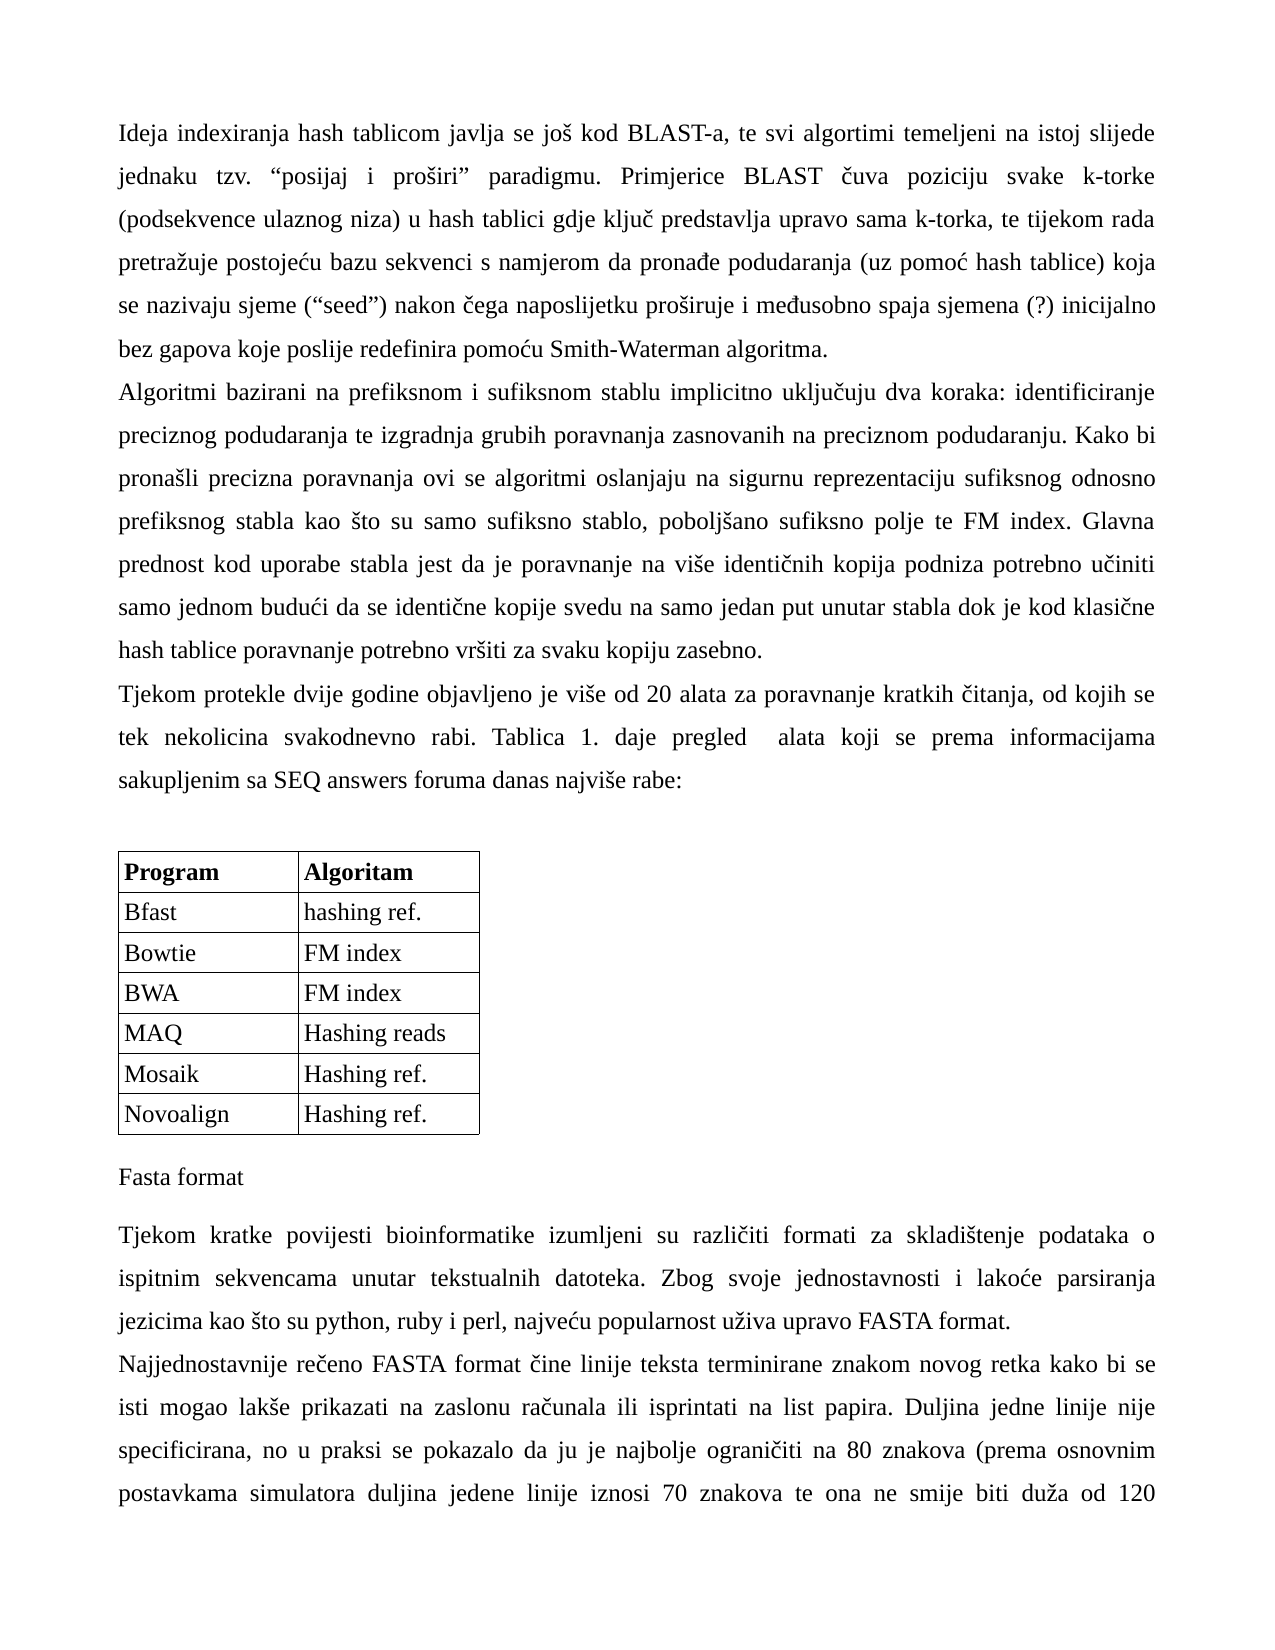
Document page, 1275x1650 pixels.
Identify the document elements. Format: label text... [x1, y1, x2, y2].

text Algoritmi bazirani na prefiksnom i sufiksnom stablu implicitno uključuju dva koraka: identificiranje preciznog podudaranja te izgradnja grubih poravnanja zasnovanih na preciznom podudaranju. Kako bi pronašli precizna poravnanja ovi se algoritmi oslanjaju na sigurnu reprezentaciju sufiksnog odnosno prefiksnog stabla kao što su samo sufiksno stablo, poboljšano sufiksno polje te FM index. Glavna prednost kod uporabe stabla jest da je poravnanje na više identičnih kopija podniza potrebno učiniti samo jednom budući da se identične kopije svedu na samo jedan put unutar stabla dok je kod klasične hash tablice poravnanje potrebno vršiti za svaku kopiju zasebno. [118, 377, 1157, 664]
table_cell Mosaik [119, 1054, 298, 1093]
table_header Program [119, 852, 298, 892]
text Najjednostavnije rečeno FASTA format čine linije teksta terminirane znakom novog retka kako bi se isti mogao lakše prikazati na zaslonu računala ili isprintati na list papira. Duljina jedne linije nije specificirana, no u praksi se pokazalo da ju je najbolje ograničiti na 80 znakova (prema osnovnim postavkama simulatora duljina jedene linije iznosi 70 znakova te ona ne smije biti duža od 120 [118, 1349, 1157, 1507]
table_cell Bfast [119, 893, 298, 932]
table_cell BWA [119, 973, 298, 1012]
text Tjekom kratke povijesti bioinformatike izumljeni su različiti formati za skladištenje podataka o ispitnim sekvencama unutar tekstualnih datoteka. Zbog svoje jednostavnosti i lakoće parsiranja jezicima kao što su python, ruby i perl, najveću popularnost uživa upravo FASTA format. [118, 1220, 1157, 1335]
table_cell Bowtie [119, 933, 298, 972]
table_cell FM index [299, 973, 479, 1012]
table_cell Hashing ref. [299, 1094, 479, 1133]
table_cell FM index [299, 933, 479, 972]
table_cell hashing ref. [299, 893, 479, 932]
text Tjekom protekle dvije godine objavljeno je više od 20 alata za poravnanje kratkih čitanja, od kojih se tek nekolicina svakodnevno rabi. Tablica 1. daje pregled alata koji se prema informacijama sakupljenim sa SEQ answers foruma danas najviše rabe: [118, 679, 1157, 794]
table_header Algoritam [299, 852, 479, 892]
table_cell Hashing ref. [299, 1054, 479, 1093]
table_cell Novoalign [119, 1094, 298, 1133]
table_cell Hashing reads [299, 1014, 479, 1053]
text Fasta format [118, 1162, 1157, 1191]
text Ideja indexiranja hash tablicom javlja se još kod BLAST-a, te svi algortimi temeljeni na istoj slijede jednaku tzv. “posijaj i proširi” paradigmu. Primjerice BLAST čuva poziciju svake k-torke (podsekvence ulaznog niza) u hash tablici gdje ključ predstavlja upravo sama k-torka, te tijekom rada pretražuje postojeću bazu sekvenci s namjerom da pronađe podudaranja (uz pomoć hash tablice) koja se nazivaju sjeme (“seed”) nakon čega naposlijetku proširuje i međusobno spaja sjemena (?) inicijalno bez gapova koje poslije redefinira pomoću Smith-Waterman algoritma. [118, 118, 1157, 362]
table_cell MAQ [119, 1014, 298, 1053]
